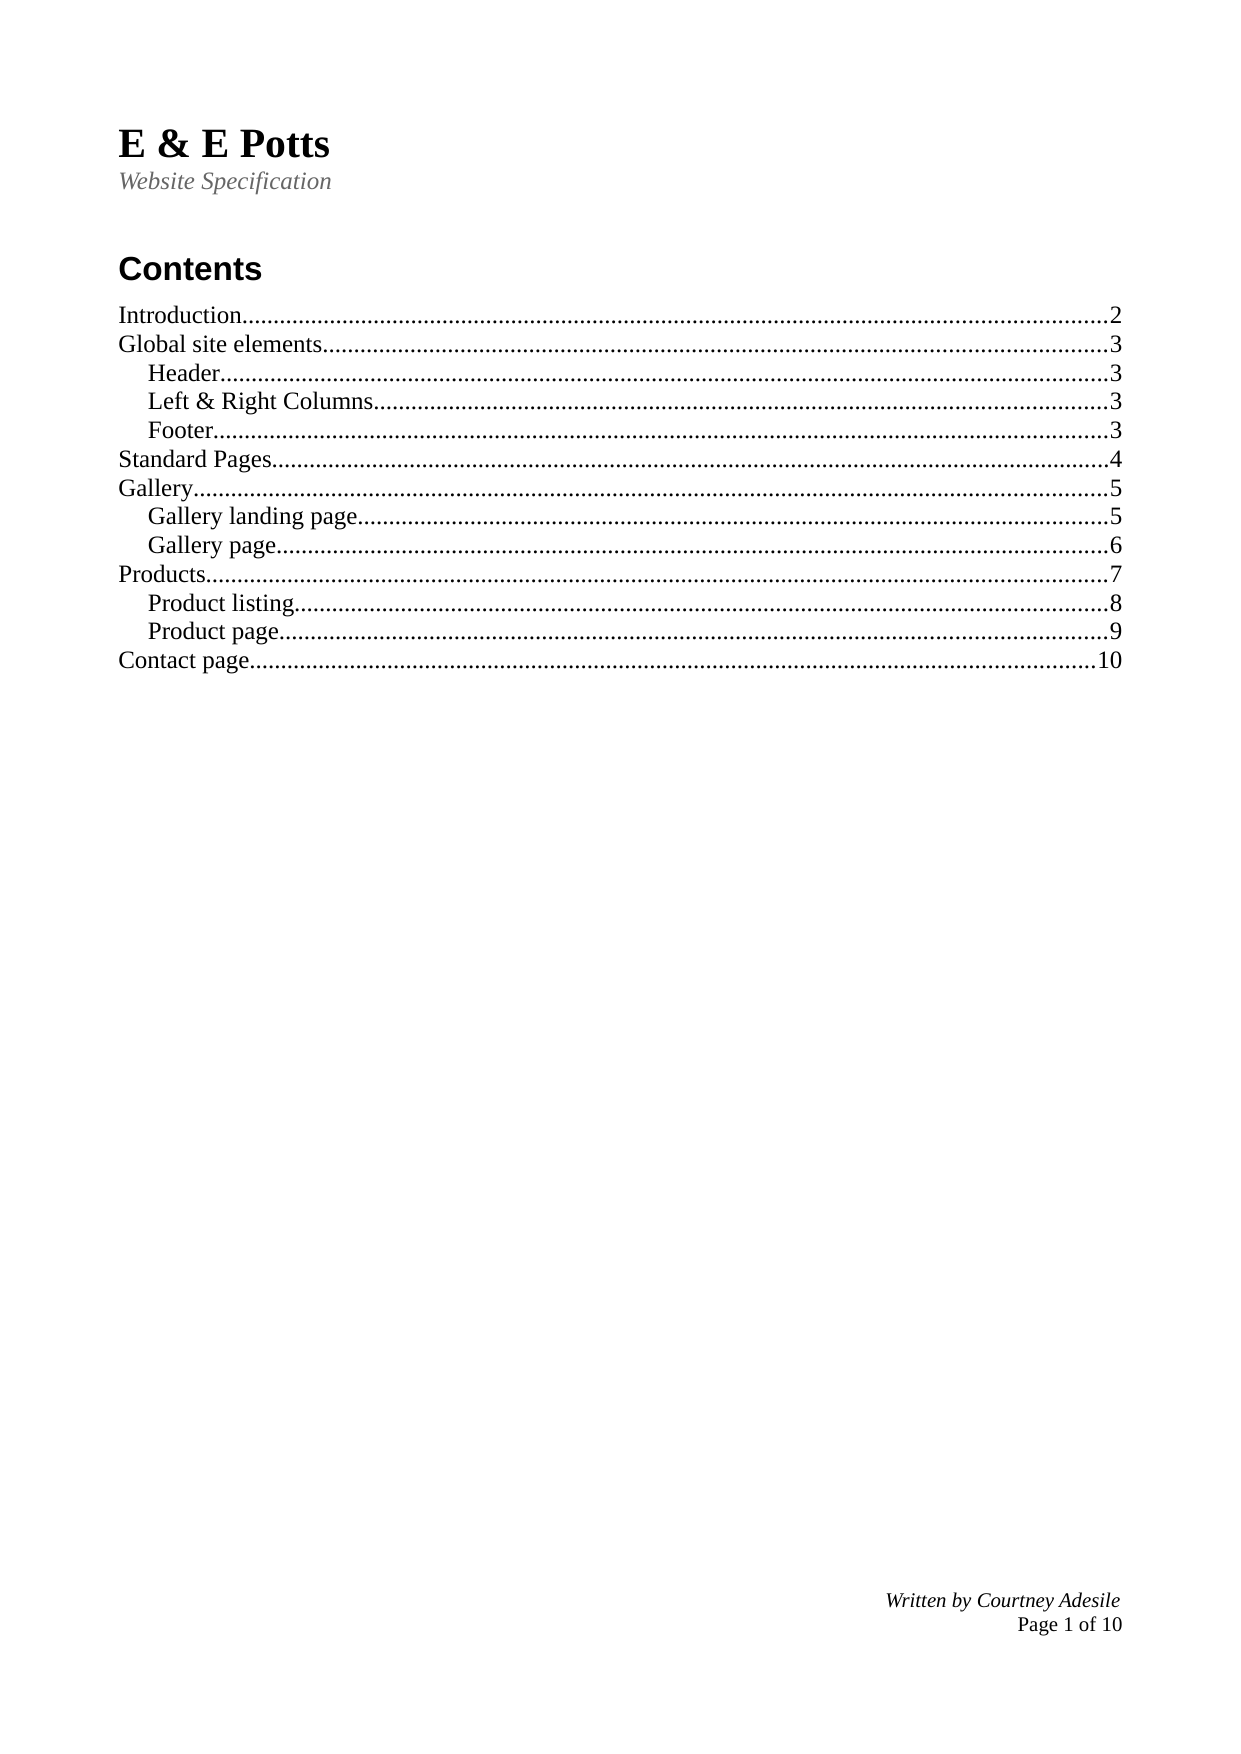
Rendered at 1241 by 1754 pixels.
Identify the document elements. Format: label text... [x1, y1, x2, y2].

text Introduction 2 [118, 300, 1122, 329]
text Footer 3 [148, 415, 1122, 444]
text Contact page 10 [118, 645, 1122, 674]
text Left & Right Columns 3 [148, 386, 1122, 415]
text Global site elements 3 [118, 329, 1122, 358]
text Product listing 8 [148, 588, 1122, 616]
text Gallery 5 [118, 473, 1122, 501]
text Products 7 [118, 559, 1122, 588]
text Standard Pages 4 [118, 444, 1122, 473]
text Gallery page 6 [148, 530, 1122, 559]
text Gallery landing page 5 [148, 501, 1122, 530]
text Product page 9 [148, 616, 1122, 645]
text Header 3 [148, 358, 1122, 386]
subtitle Contents [118, 249, 1122, 288]
